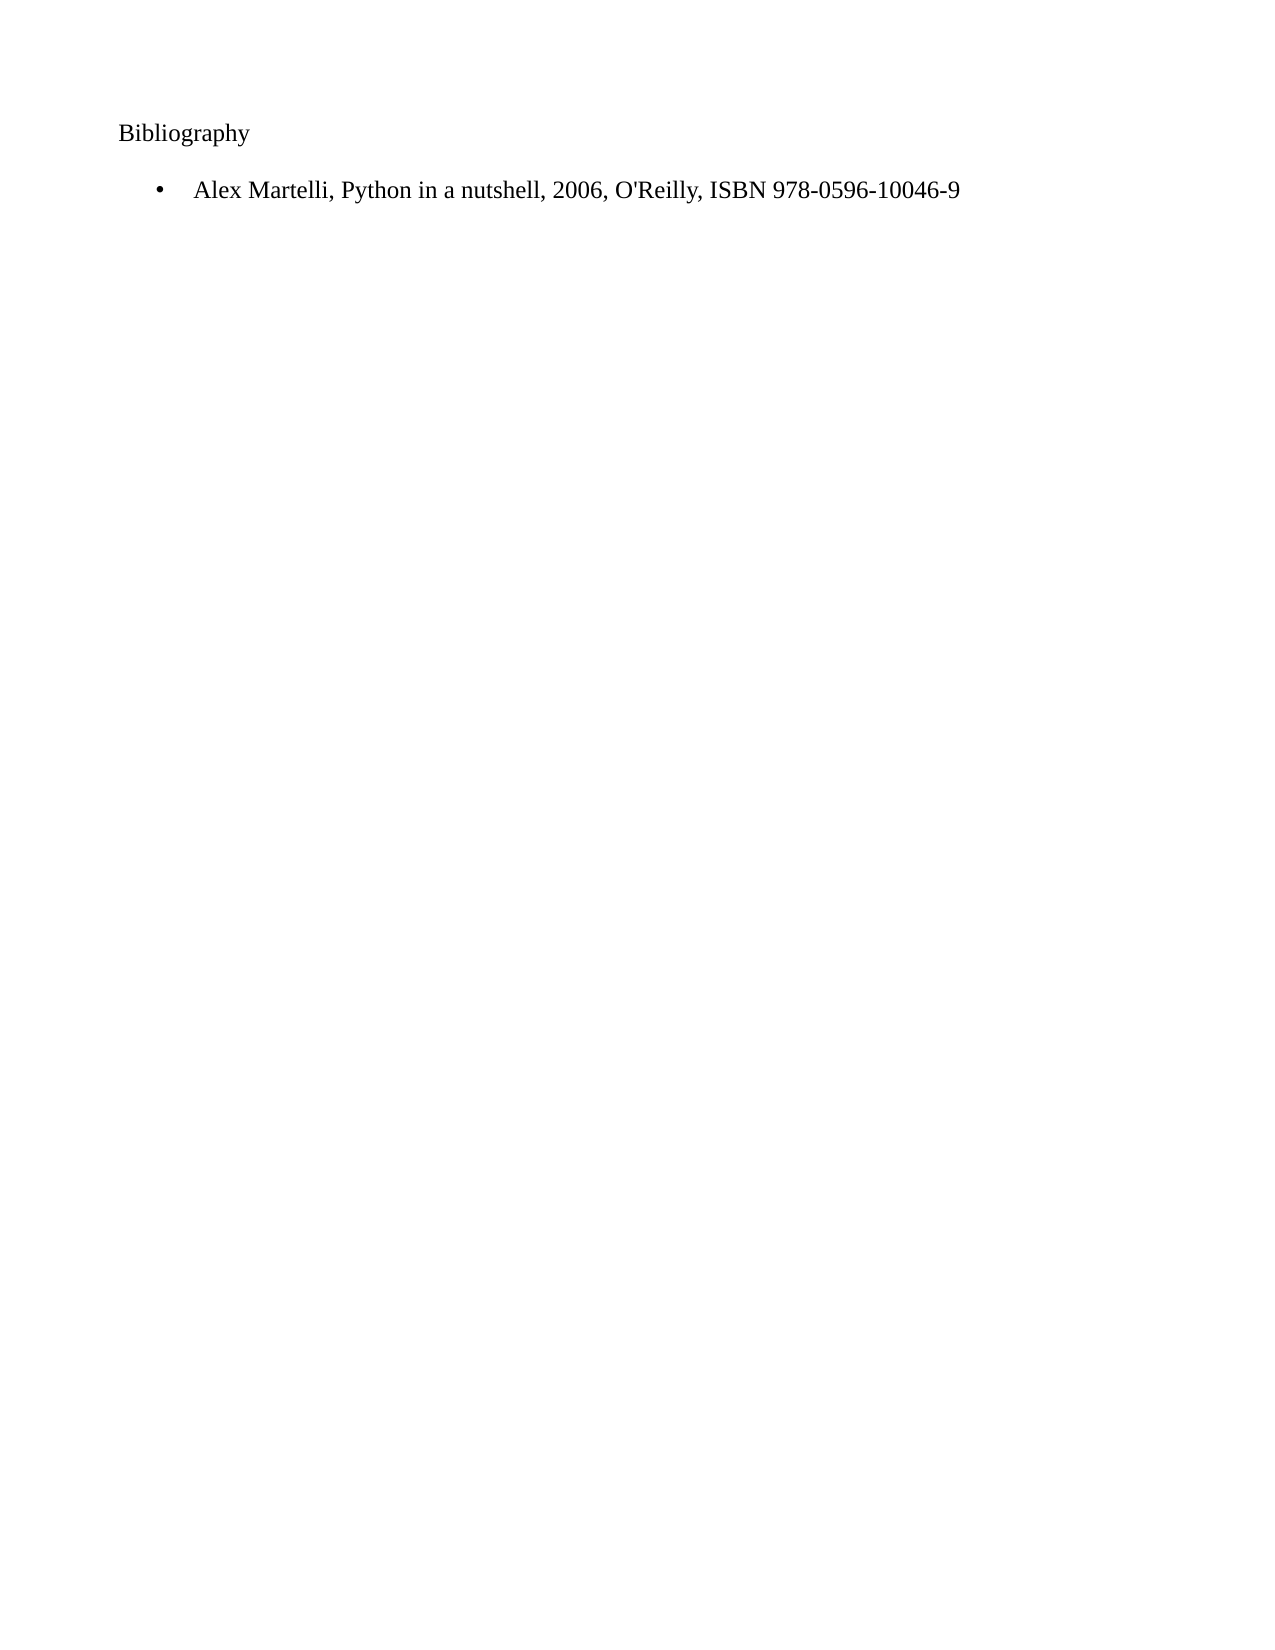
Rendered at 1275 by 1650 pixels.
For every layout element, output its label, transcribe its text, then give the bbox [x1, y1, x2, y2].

text Bibliography [118, 118, 1157, 147]
list Alex Martelli, Python in a nutshell, 2006, O'Reilly, ISBN 978-0596-10046-9 [156, 176, 1157, 204]
